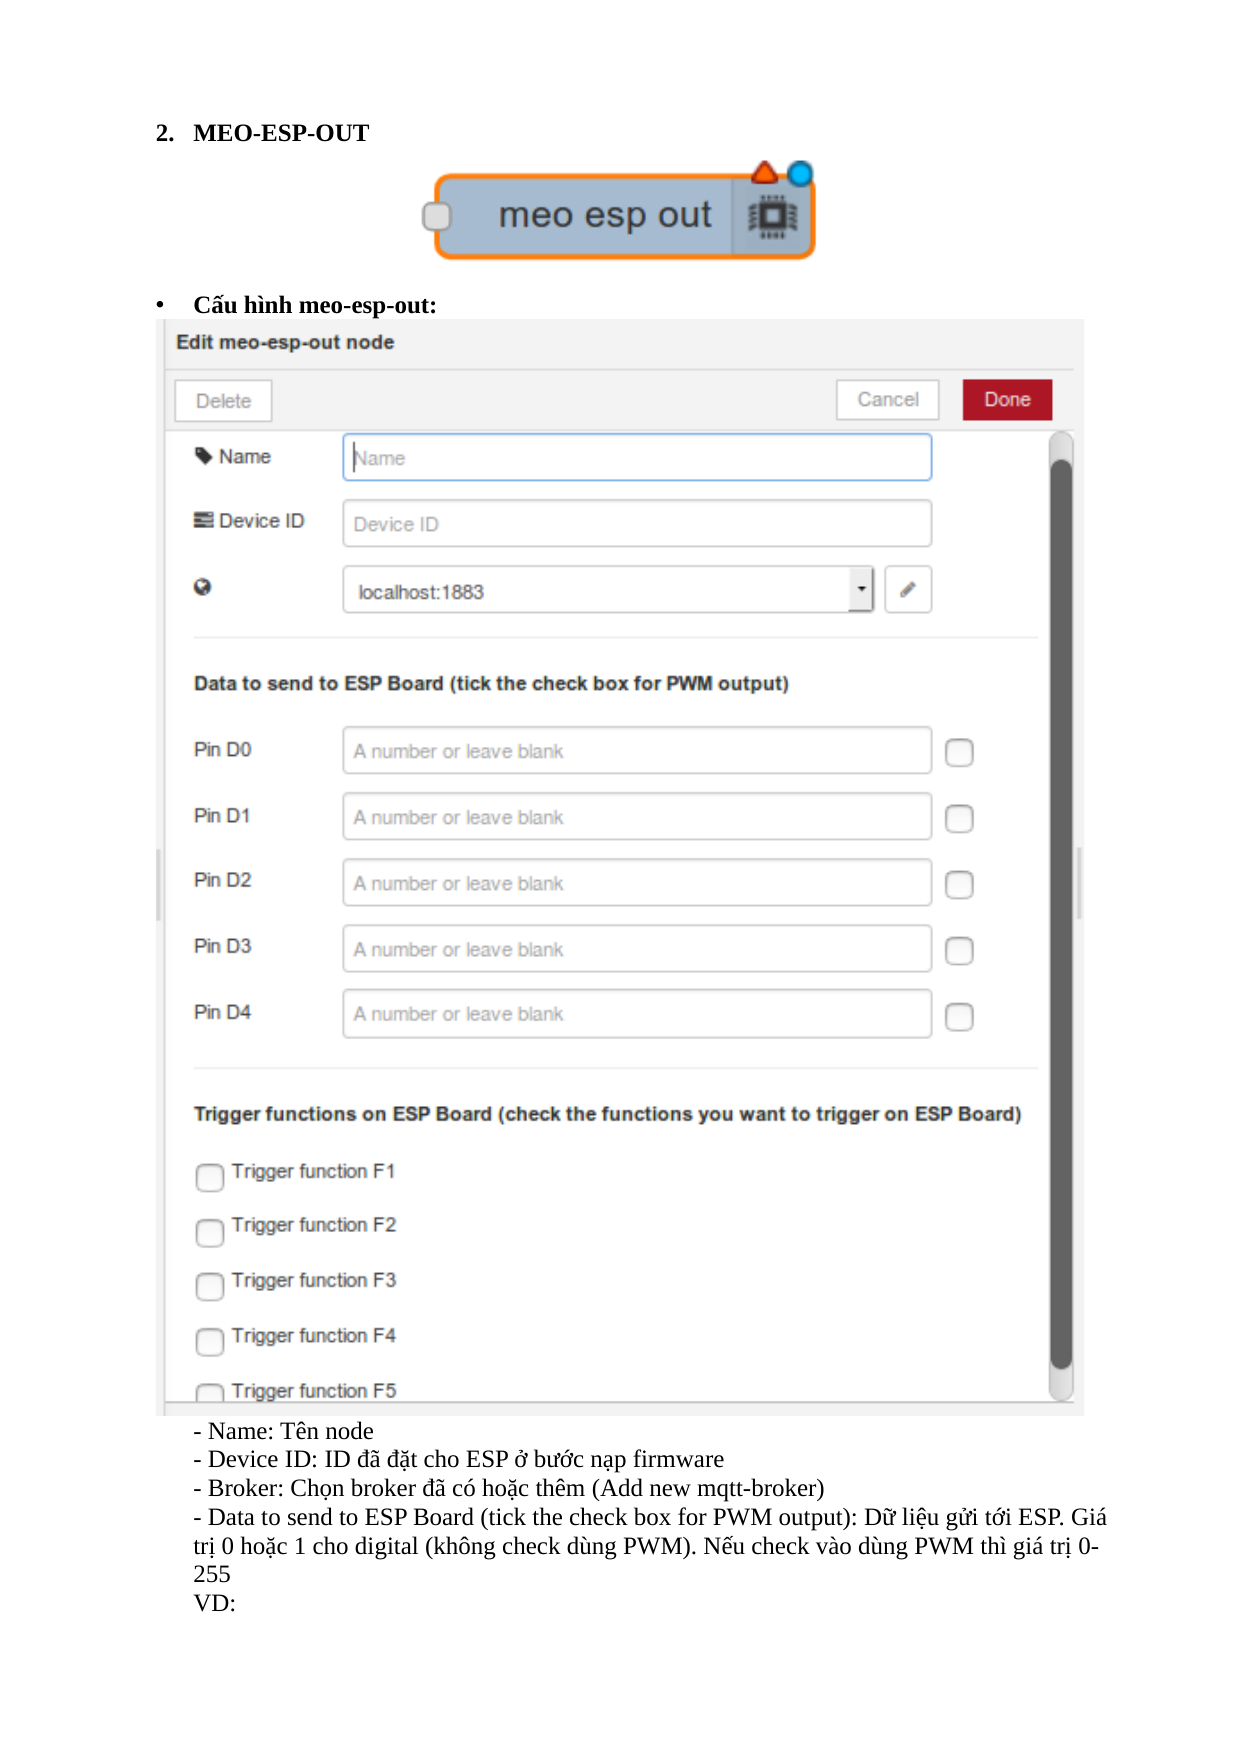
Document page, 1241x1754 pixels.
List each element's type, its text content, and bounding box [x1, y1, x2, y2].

list - Broker: Chọn broker đã có hoặc thêm (Add new mqtt-broker) [156, 1473, 1122, 1502]
list - Name: Tên node [156, 319, 1122, 1444]
list VD: [156, 1588, 1122, 1617]
picture [155, 319, 1085, 1416]
list - Device ID: ID đã đặt cho ESP ở bước nạp firmware [156, 1444, 1122, 1473]
list MEO-ESP-OUT [156, 118, 1122, 147]
picture [406, 152, 834, 274]
list - Data to send to ESP Board (tick the check box for PWM output): Dữ liệu gửi tới ESP. Giá trị 0 hoặc 1 cho digital (không check dùng PWM). Nếu check vào dùng PWM thì giá trị 0-255 [156, 1502, 1122, 1588]
list Cấu hình meo-esp-out: [156, 291, 1122, 319]
